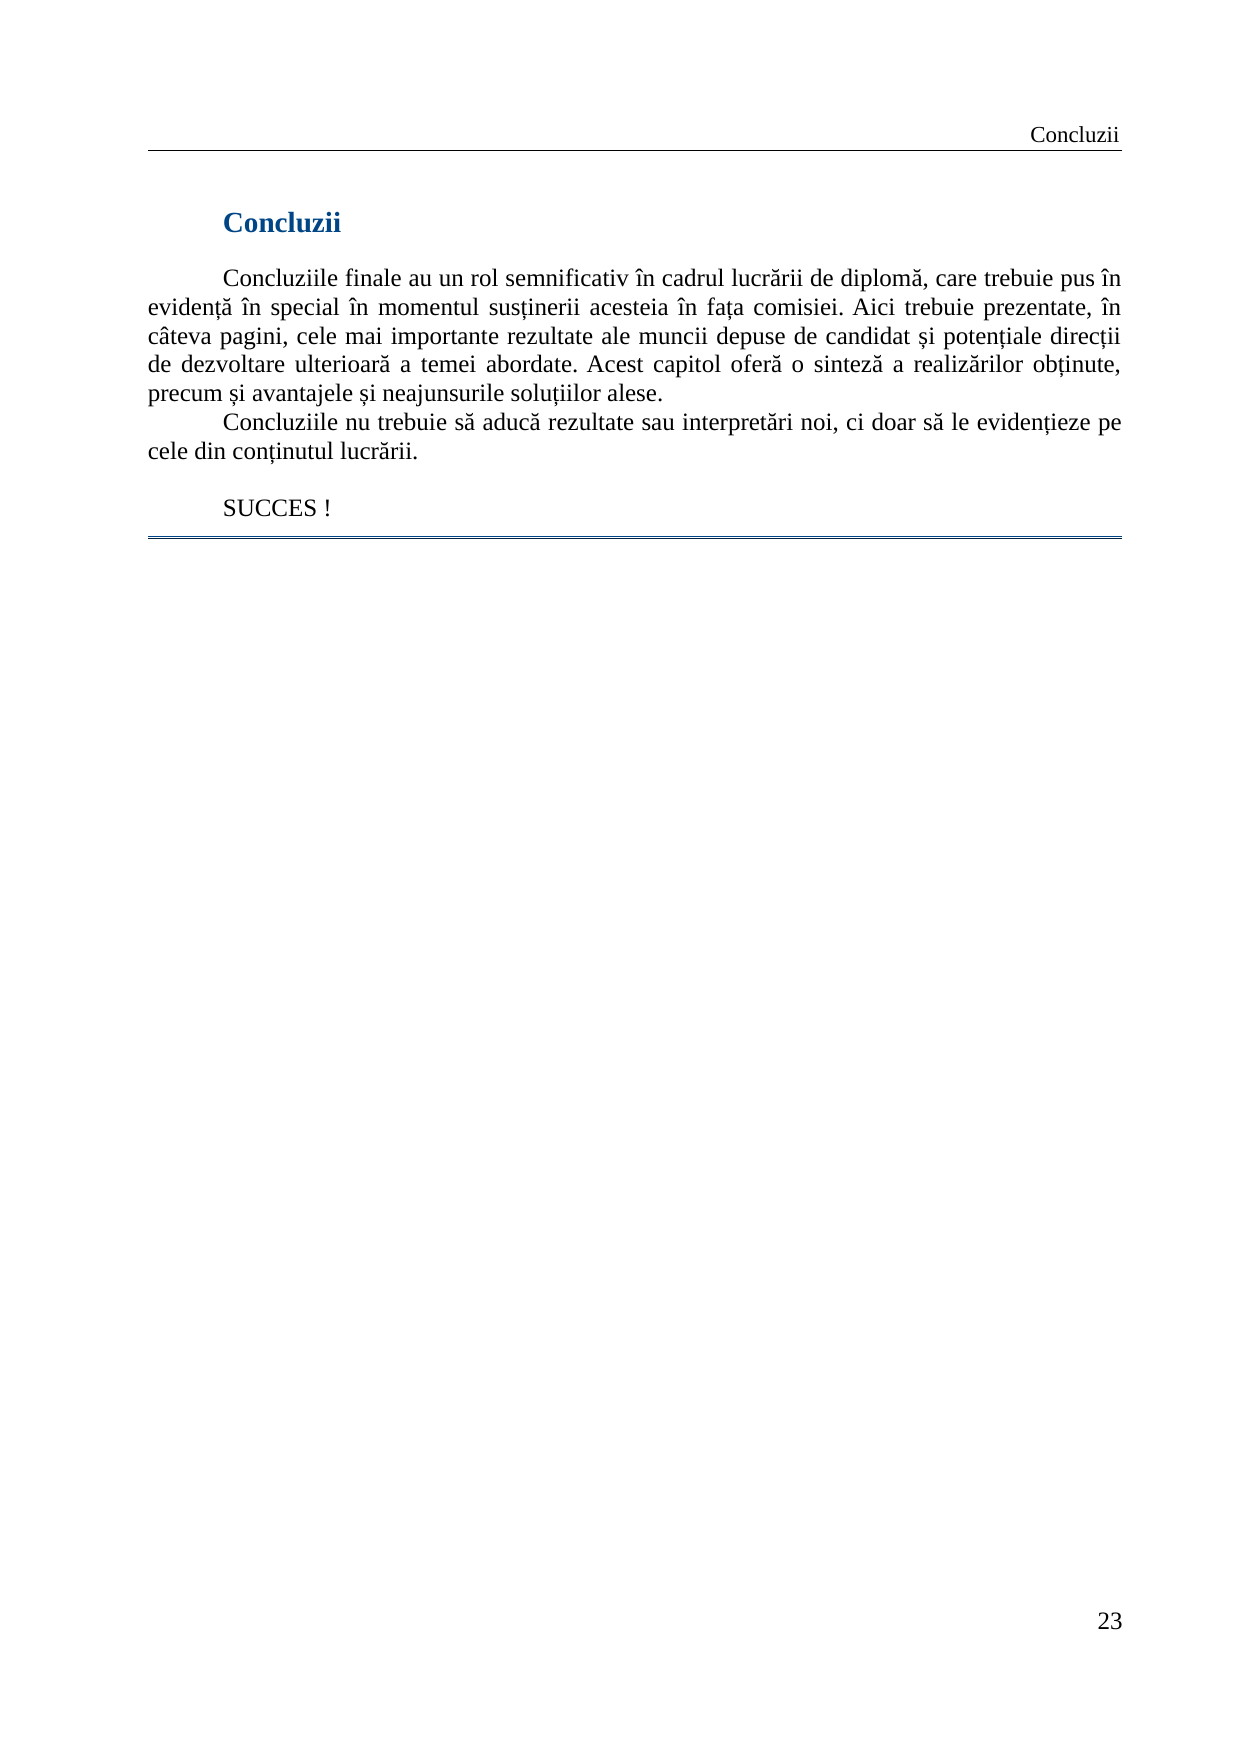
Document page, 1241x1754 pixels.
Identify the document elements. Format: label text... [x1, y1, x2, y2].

text Concluziile finale au un rol semnificativ în cadrul lucrării de diplomă, care trebuie pus în evidență în special în momentul susținerii acesteia în fața comisiei. Aici trebuie prezentate, în câteva pagini, cele mai importante rezultate ale muncii depuse de candidat și potențiale direcții de dezvoltare ulterioară a temei abordate. Acest capitol oferă o sinteză a realizărilor obținute, precum și avantajele și neajunsurile soluțiilor alese. [148, 263, 1122, 407]
text Concluziile nu trebuie să aducă rezultate sau interpretări noi, ci doar să le evidențieze pe cele din conținutul lucrării. [148, 407, 1122, 464]
subtitle Concluzii [148, 205, 1122, 238]
text SUCCES ! [148, 493, 1122, 522]
